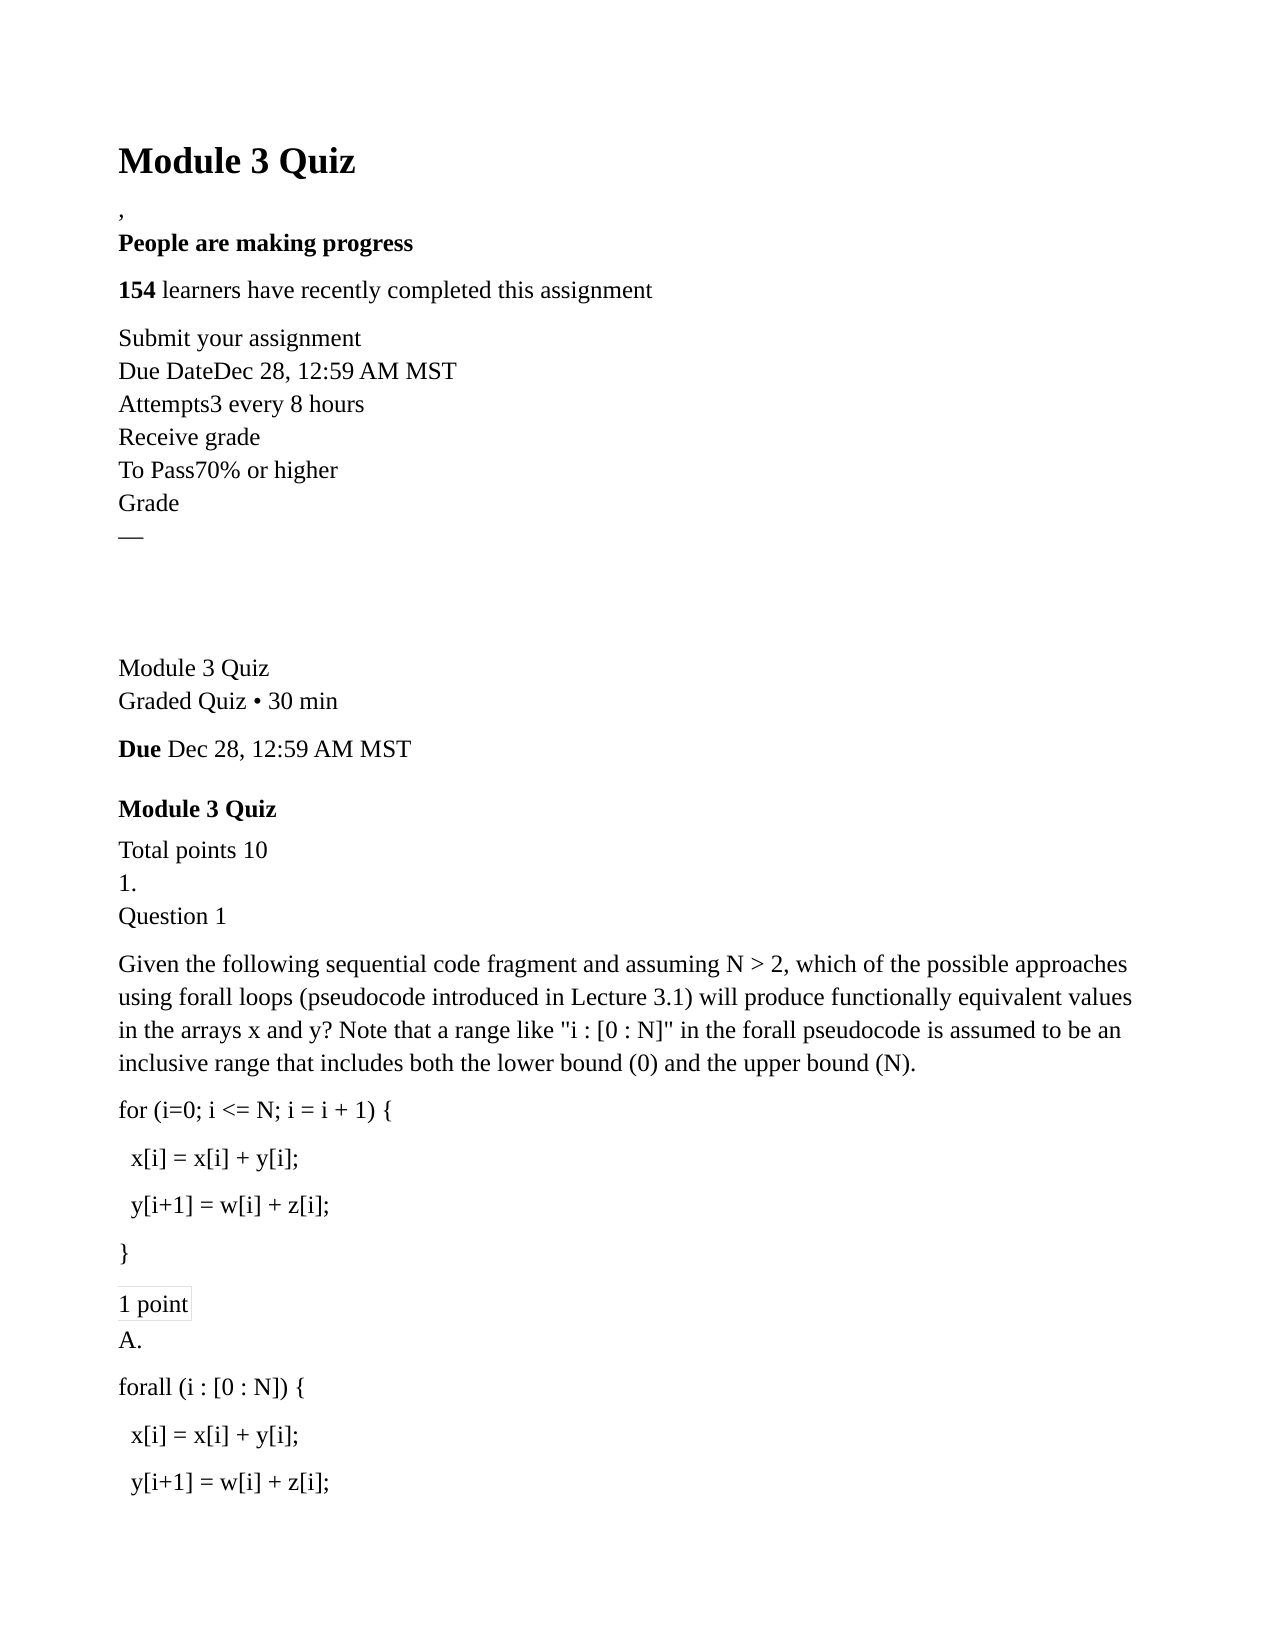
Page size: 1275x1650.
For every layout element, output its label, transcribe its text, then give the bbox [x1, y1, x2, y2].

subtitle Module 3 Quiz [118, 139, 1157, 182]
text x[i] = x[i] + y[i]; [118, 1420, 1157, 1449]
text 154 learners have recently completed this assignment [118, 275, 1157, 304]
text Question 1 [118, 901, 1157, 930]
text Receive grade [118, 422, 1157, 451]
text [192, 1286, 1157, 1321]
text People are making progress [118, 228, 1157, 256]
subtitle Module 3 Quiz [118, 794, 1157, 822]
text Submit your assignment [118, 323, 1157, 352]
text Grade [118, 488, 1157, 517]
text Due DateDec 28, 12:59 AM MST [118, 356, 1157, 384]
text A. [118, 1325, 1157, 1353]
text forall (i : [0 : N]) { [118, 1372, 1157, 1401]
text y[i+1] = w[i] + z[i]; [118, 1191, 1157, 1219]
text for (i=0; i <= N; i = i + 1) { [118, 1095, 1157, 1124]
text Graded Quiz • 30 min [118, 686, 1157, 715]
text Due Dec 28, 12:59 AM MST [118, 734, 1157, 762]
text — [118, 521, 1157, 550]
text Module 3 Quiz [118, 653, 1157, 682]
text x[i] = x[i] + y[i]; [118, 1143, 1157, 1172]
text } [118, 1238, 1157, 1267]
text Attempts3 every 8 hours [118, 389, 1157, 418]
text , [118, 194, 1157, 223]
text y[i+1] = w[i] + z[i]; [118, 1467, 1157, 1496]
text 1 point [118, 1287, 191, 1320]
text 1. [118, 868, 1157, 897]
text To Pass70% or higher [118, 455, 1157, 484]
text Total points 10 [118, 835, 1157, 864]
text Given the following sequential code fragment and assuming N > 2, which of the possible approaches using forall loops (pseudocode introduced in Lecture 3.1) will produce functionally equivalent values in the arrays x and y? Note that a range like "i : [0 : N]" in the forall pseudocode is assumed to be an inclusive range that includes both the lower bound (0) and the upper bound (N). [118, 949, 1157, 1076]
